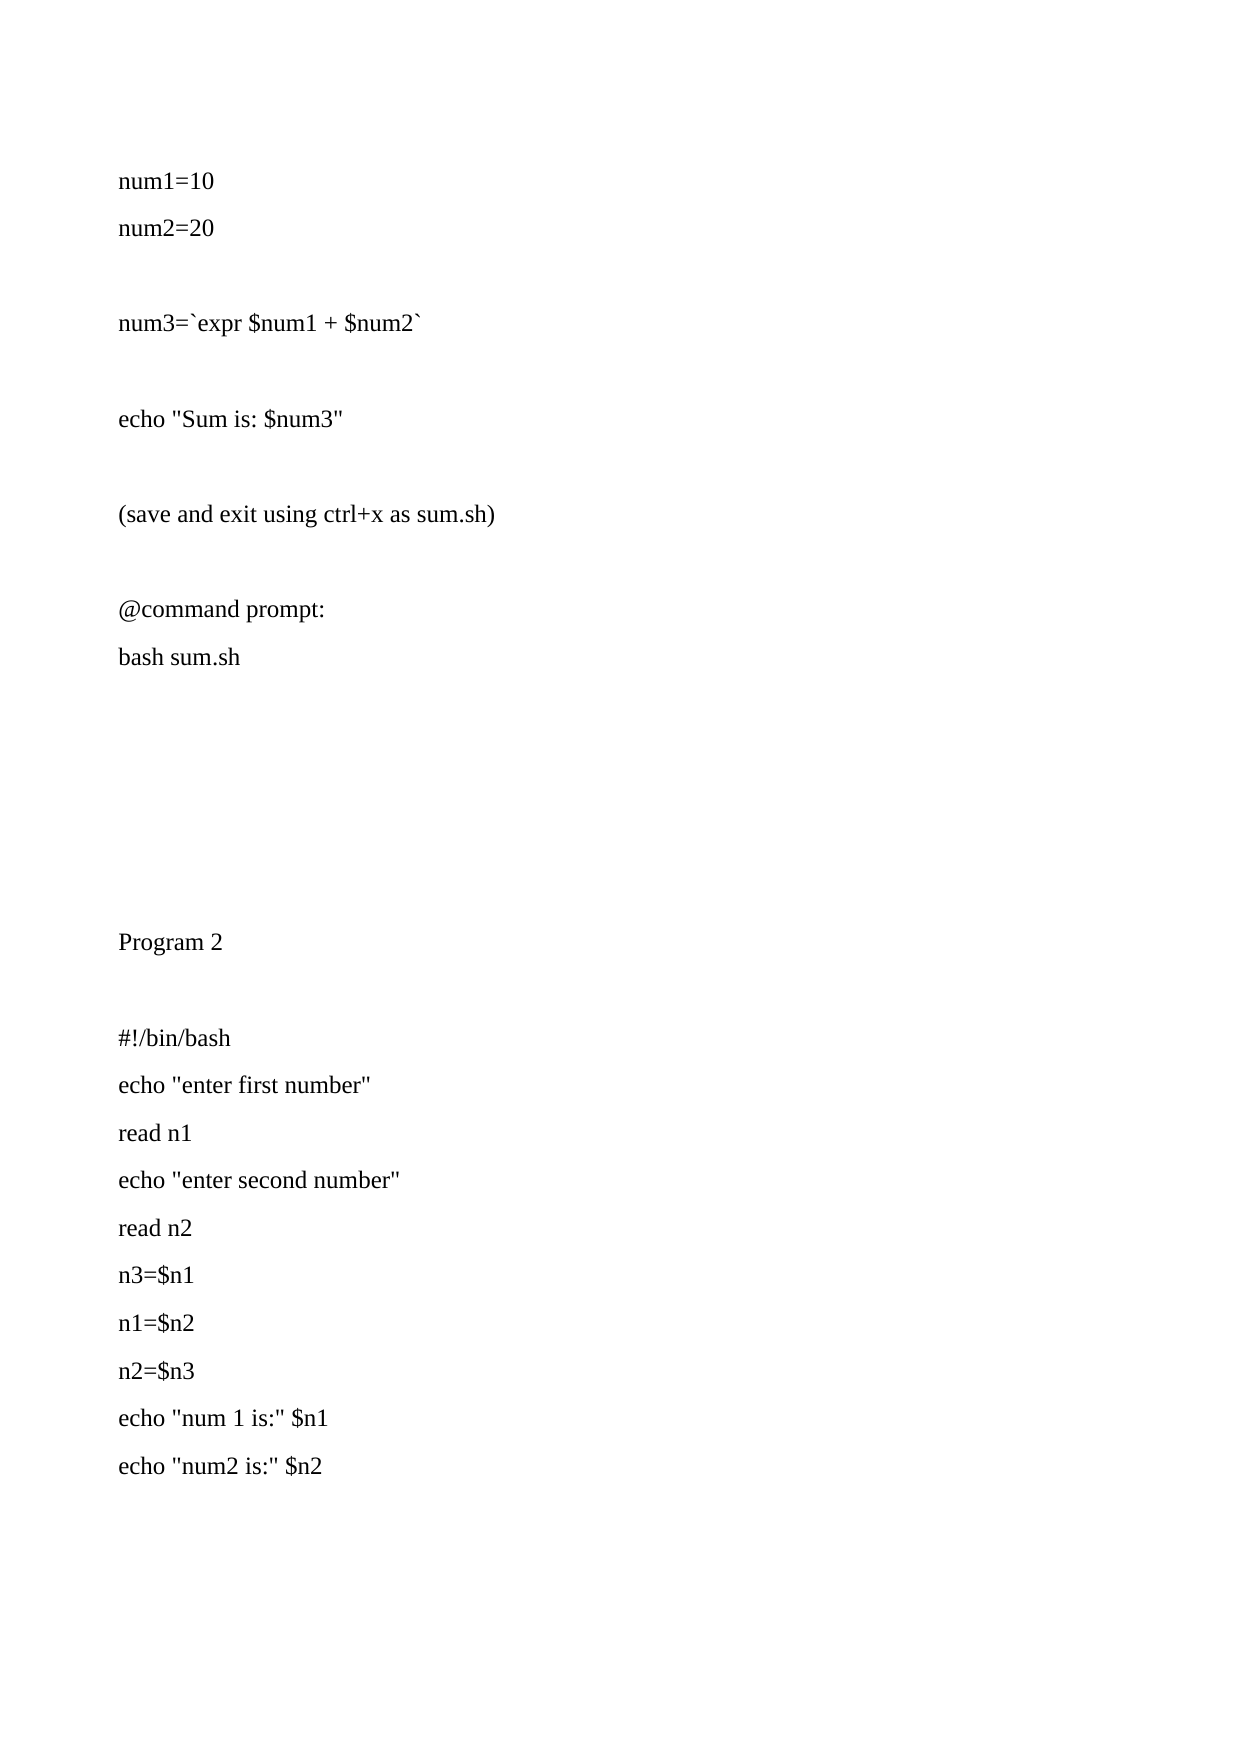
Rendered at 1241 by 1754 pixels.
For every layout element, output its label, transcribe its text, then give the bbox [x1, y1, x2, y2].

text echo "Sum is: $num3" [118, 404, 1122, 432]
text n1=$n2 [118, 1308, 1122, 1337]
text Program 2 [118, 927, 1122, 956]
text echo "enter first number" [118, 1070, 1122, 1099]
text read n1 [118, 1118, 1122, 1147]
text #!/bin/bash [118, 1023, 1122, 1051]
text num1=10 [118, 166, 1122, 194]
text echo "num 1 is:" $n1 [118, 1403, 1122, 1432]
text n2=$n3 [118, 1356, 1122, 1384]
text num3=`expr $num1 + $num2` [118, 308, 1122, 337]
text n3=$n1 [118, 1261, 1122, 1289]
text echo "enter second number" [118, 1165, 1122, 1194]
text num2=20 [118, 213, 1122, 242]
text @command prompt: [118, 594, 1122, 623]
text echo "num2 is:" $n2 [118, 1451, 1122, 1480]
text bash sum.sh [118, 642, 1122, 671]
text read n2 [118, 1213, 1122, 1242]
text (save and exit using ctrl+x as sum.sh) [118, 499, 1122, 528]
